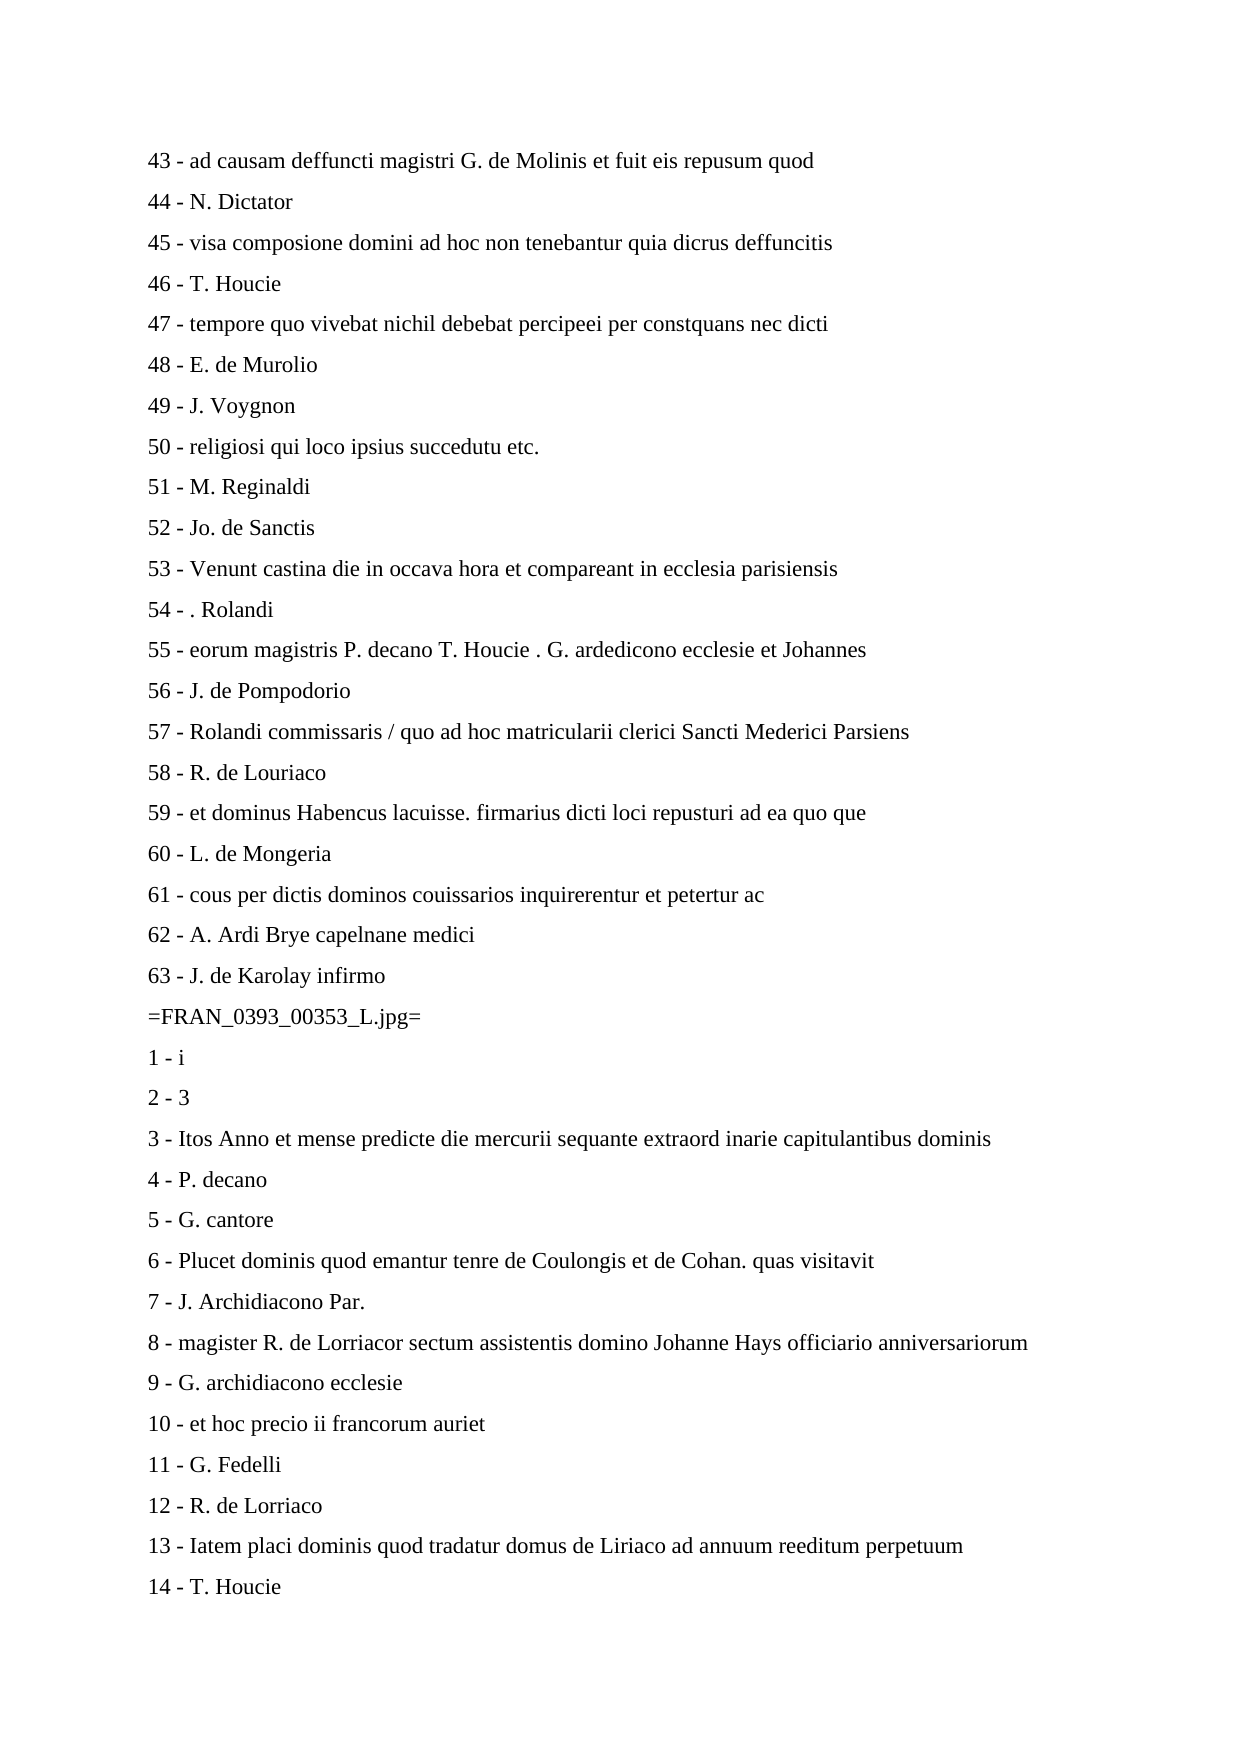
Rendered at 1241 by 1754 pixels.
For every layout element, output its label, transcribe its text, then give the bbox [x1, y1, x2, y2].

text 56 - J. de Pompodorio [148, 677, 1093, 703]
text 12 - R. de Lorriaco [148, 1492, 1093, 1518]
text 6 - Plucet dominis quod emantur tenre de Coulongis et de Cohan. quas visitavit [148, 1247, 1093, 1274]
text 61 - cous per dictis dominos couissarios inquirerentur et petertur ac [148, 881, 1093, 907]
text 3 - Itos Anno et mense predicte die mercurii sequante extraord inarie capitulantibus dominis [148, 1125, 1093, 1151]
text 50 - religiosi qui loco ipsius succedutu etc. [148, 433, 1093, 459]
text 53 - Venunt castina die in occava hora et compareant in ecclesia parisiensis [148, 555, 1093, 581]
text 44 - N. Dictator [148, 188, 1093, 215]
text 10 - et hoc precio ii francorum auriet [148, 1410, 1093, 1437]
text 51 - M. Reginaldi [148, 473, 1093, 500]
text 11 - G. Fedelli [148, 1451, 1093, 1477]
text 9 - G. archidiacono ecclesie [148, 1369, 1093, 1396]
text 60 - L. de Mongeria [148, 840, 1093, 866]
text 52 - Jo. de Sanctis [148, 514, 1093, 541]
text 8 - magister R. de Lorriacor sectum assistentis domino Johanne Hays officiario anniversariorum [148, 1329, 1093, 1355]
text 14 - T. Houcie [148, 1573, 1093, 1599]
text 47 - tempore quo vivebat nichil debebat percipeei per constquans nec dicti [148, 311, 1093, 337]
text 57 - Rolandi commissaris / quo ad hoc matricularii clerici Sancti Mederici Parsiens [148, 718, 1093, 744]
text 55 - eorum magistris P. decano T. Houcie . G. ardedicono ecclesie et Johannes [148, 636, 1093, 663]
text 46 - T. Houcie [148, 270, 1093, 296]
text 58 - R. de Louriaco [148, 758, 1093, 785]
text 2 - 3 [148, 1084, 1093, 1111]
text 54 - . Rolandi [148, 596, 1093, 622]
text 59 - et dominus Habencus lacuisse. firmarius dicti loci repusturi ad ea quo que [148, 799, 1093, 826]
text 7 - J. Archidiacono Par. [148, 1288, 1093, 1314]
text =FRAN_0393_00353_L.jpg= [148, 1003, 1093, 1029]
text 49 - J. Voygnon [148, 392, 1093, 418]
text 43 - ad causam deffuncti magistri G. de Molinis et fuit eis repusum quod [148, 148, 1093, 174]
text 4 - P. decano [148, 1166, 1093, 1192]
text 62 - A. Ardi Brye capelnane medici [148, 921, 1093, 948]
text 1 - i [148, 1044, 1093, 1070]
text 63 - J. de Karolay infirmo [148, 962, 1093, 988]
text 48 - E. de Murolio [148, 351, 1093, 378]
text 45 - visa composione domini ad hoc non tenebantur quia dicrus deffuncitis [148, 229, 1093, 255]
text 13 - Iatem placi dominis quod tradatur domus de Liriaco ad annuum reeditum perpetuum [148, 1532, 1093, 1559]
text 5 - G. cantore [148, 1207, 1093, 1233]
